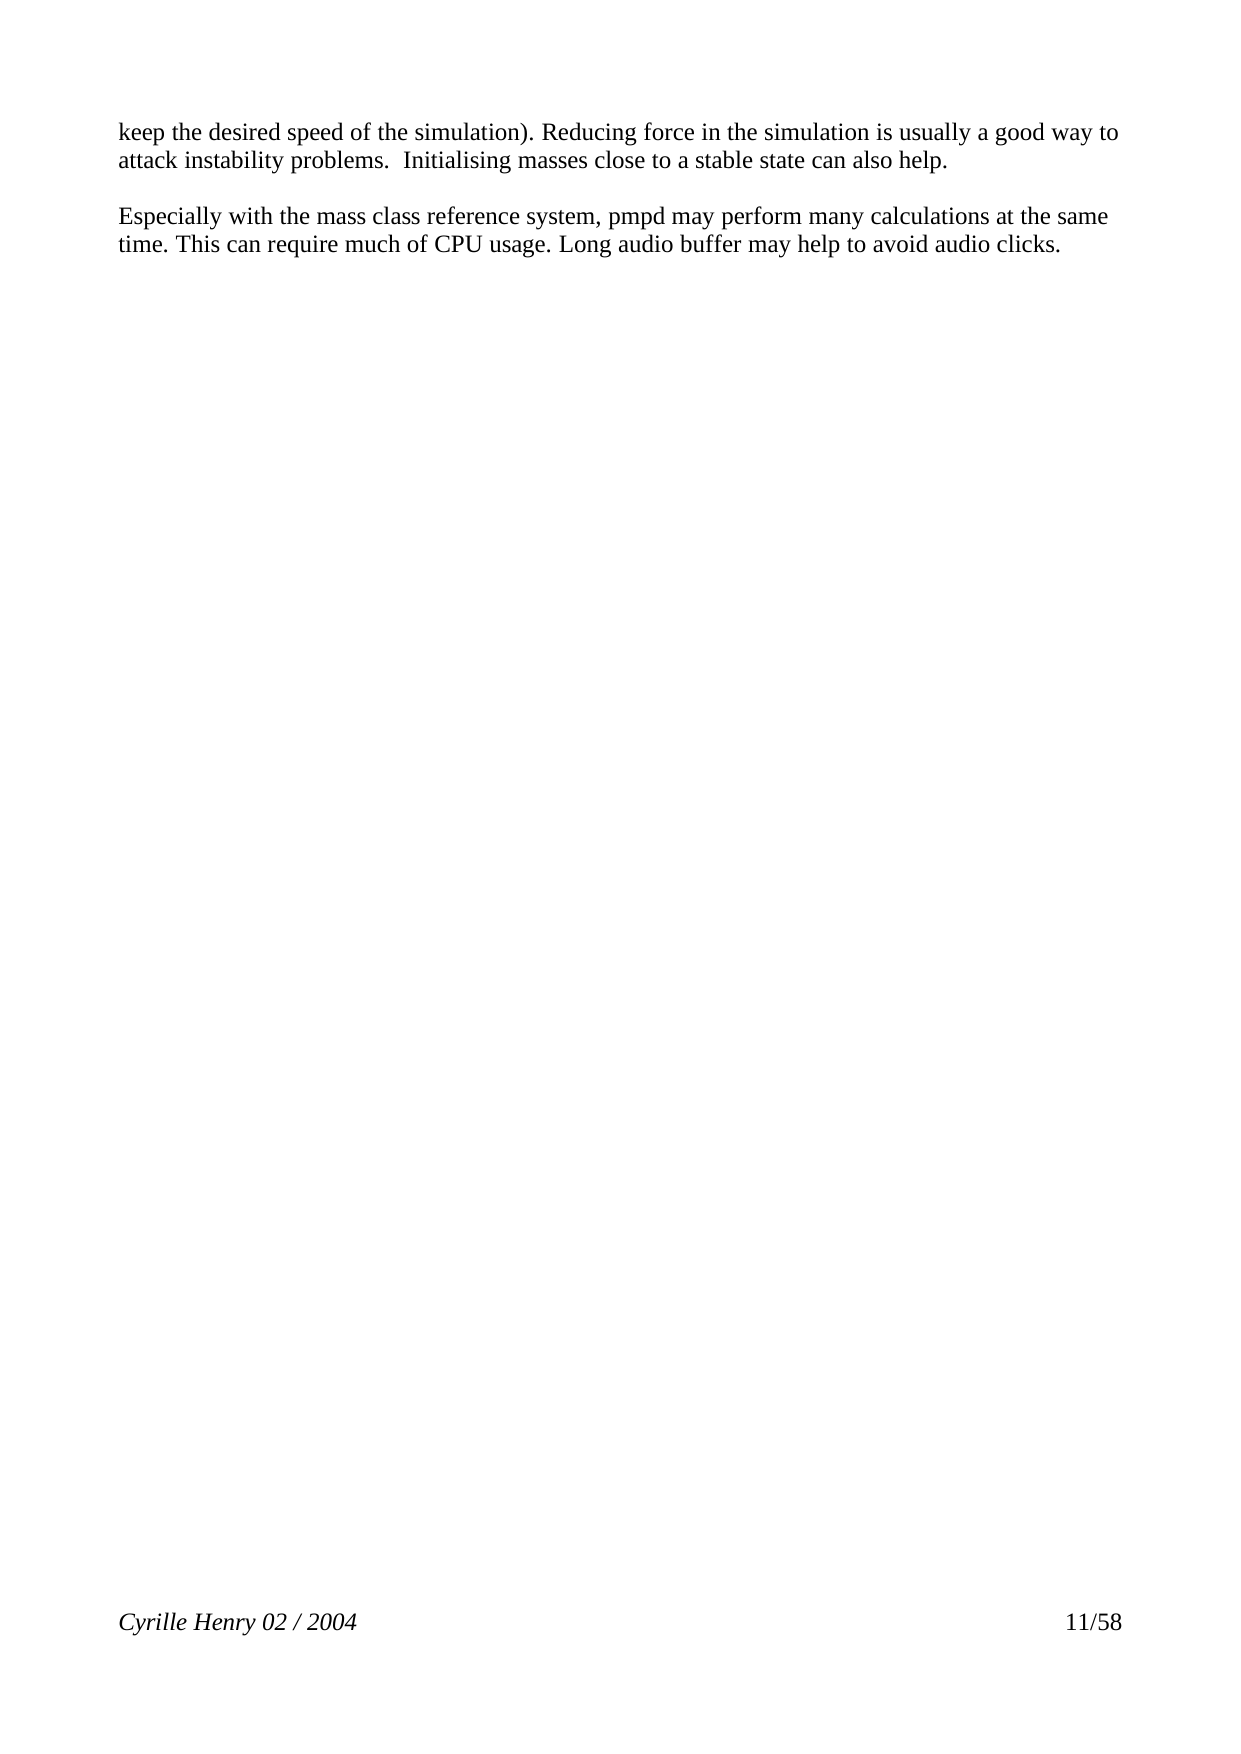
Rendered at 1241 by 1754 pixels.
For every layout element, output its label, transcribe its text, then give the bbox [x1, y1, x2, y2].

text keep the desired speed of the simulation). Reducing force in the simulation is usually a good way to attack instability problems. Initialising masses close to a stable state can also help. [118, 118, 1122, 174]
text Especially with the mass class reference system, pmpd may perform many calculations at the same time. This can require much of CPU usage. Long audio buffer may help to avoid audio clicks. [118, 202, 1122, 258]
